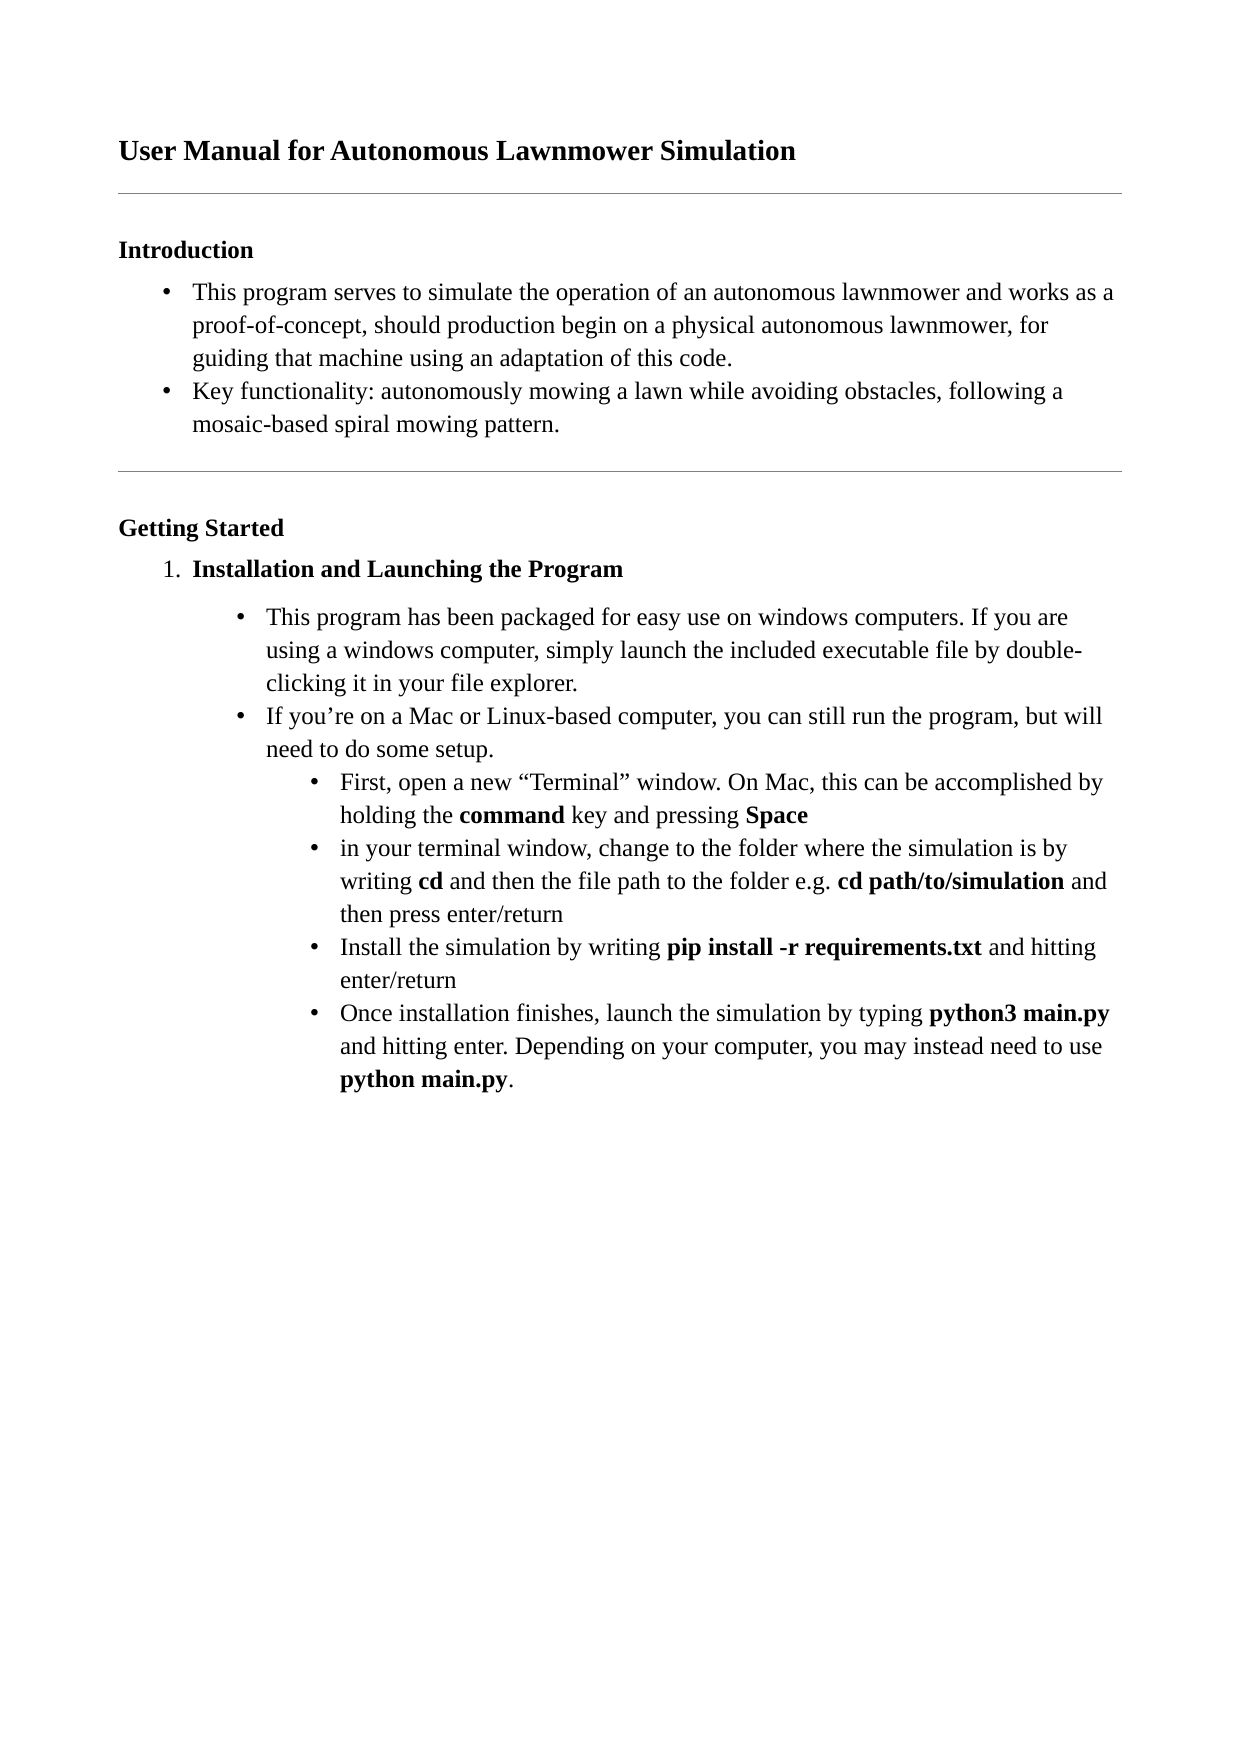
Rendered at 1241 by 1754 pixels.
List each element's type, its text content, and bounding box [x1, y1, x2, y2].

list Install the simulation by writing pip install -r requirements.txt and hitting enter/return [310, 932, 1122, 994]
list This program has been packaged for easy use on windows computers. If you are using a windows computer, simply launch the included executable file by double-clicking it in your file explorer. [236, 602, 1122, 697]
list Installation and Launching the Program [162, 554, 1122, 583]
subtitle User Manual for Autonomous Lawnmower Simulation [118, 133, 1122, 166]
subtitle Getting Started [118, 513, 1122, 542]
subtitle Introduction [118, 236, 1122, 264]
list This program serves to simulate the operation of an autonomous lawnmower and works as a proof-of-concept, should production begin on a physical autonomous lawnmower, for guiding that machine using an adaptation of this code. [162, 277, 1122, 372]
list If you’re on a Mac or Linux-based computer, you can still run the program, but will need to do some setup. [236, 701, 1122, 763]
list First, open a new “Terminal” window. On Mac, this can be accomplished by holding the command key and pressing Space [310, 767, 1122, 829]
list in your terminal window, change to the folder where the simulation is by writing cd and then the file path to the folder e.g. cd path/to/simulation and then press enter/return [310, 833, 1122, 928]
list Key functionality: autonomously mowing a lawn while avoiding obstacles, following a mosaic-based spiral mowing pattern. [162, 376, 1122, 438]
list Once installation finishes, launch the simulation by typing python3 main.py and hitting enter. Depending on your computer, you may instead need to use python main.py. [310, 998, 1122, 1093]
